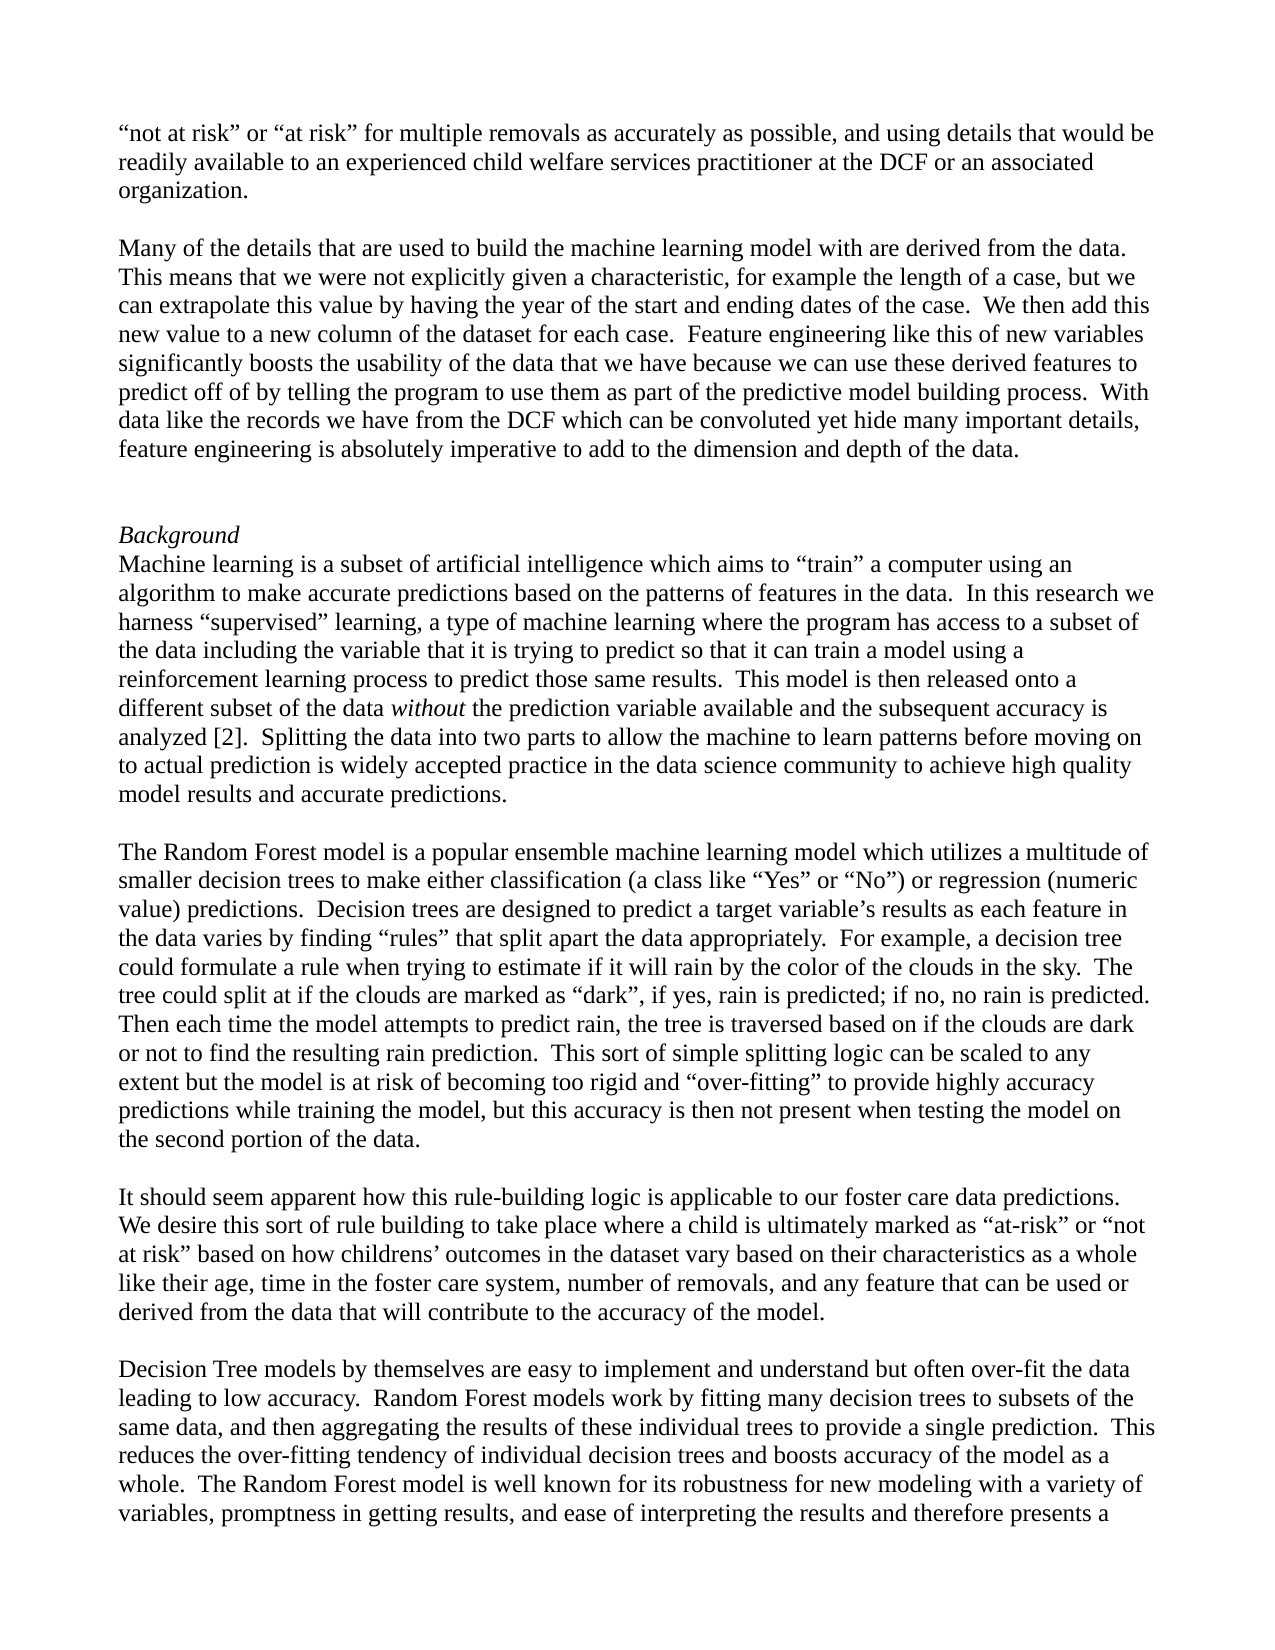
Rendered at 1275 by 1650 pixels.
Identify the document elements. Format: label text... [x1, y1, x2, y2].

text It should seem apparent how this rule-building logic is applicable to our foster care data predictions. We desire this sort of rule building to take place where a child is ultimately marked as “at-risk” or “not at risk” based on how childrens’ outcomes in the dataset vary based on their characteristics as a whole like their age, time in the foster care system, number of removals, and any feature that can be used or derived from the data that will contribute to the accuracy of the model. [118, 1182, 1157, 1326]
text Decision Tree models by themselves are easy to implement and understand but often over-fit the data leading to low accuracy. Random Forest models work by fitting many decision trees to subsets of the same data, and then aggregating the results of these individual trees to provide a single prediction. This reduces the over-fitting tendency of individual decision trees and boosts accuracy of the model as a whole. The Random Forest model is well known for its robustness for new modeling with a variety of variables, promptness in getting results, and ease of interpreting the results and therefore presents a [118, 1354, 1157, 1527]
text The Random Forest model is a popular ensemble machine learning model which utilizes a multitude of smaller decision trees to make either classification (a class like “Yes” or “No”) or regression (numeric value) predictions. Decision trees are designed to predict a target variable’s results as each feature in the data varies by finding “rules” that split apart the data appropriately. For example, a decision tree could formulate a rule when trying to estimate if it will rain by the color of the clouds in the sky. The tree could split at if the clouds are marked as “dark”, if yes, rain is predicted; if no, no rain is predicted. Then each time the model attempts to predict rain, the tree is traversed based on if the clouds are dark or not to find the resulting rain prediction. This sort of simple splitting logic can be scaled to any extent but the model is at risk of becoming too rigid and “over-fitting” to provide highly accuracy predictions while training the model, but this accuracy is then not present when testing the model on the second portion of the data. [118, 837, 1157, 1153]
text Many of the details that are used to build the machine learning model with are derived from the data. This means that we were not explicitly given a characteristic, for example the length of a case, but we can extrapolate this value by having the year of the start and ending dates of the case. We then add this new value to a new column of the dataset for each case. Feature engineering like this of new variables significantly boosts the usability of the data that we have because we can use these derived features to predict off of by telling the program to use them as part of the predictive model building process. With data like the records we have from the DCF which can be convoluted yet hide many important details, feature engineering is absolutely imperative to add to the dimension and depth of the data. [118, 233, 1157, 463]
text “not at risk” or “at risk” for multiple removals as accurately as possible, and using details that would be readily available to an experienced child welfare services practitioner at the DCF or an associated organization. [118, 118, 1157, 204]
text Background [118, 521, 1157, 549]
text Machine learning is a subset of artificial intelligence which aims to “train” a computer using an algorithm to make accurate predictions based on the patterns of features in the data. In this research we harness “supervised” learning, a type of machine learning where the program has access to a subset of the data including the variable that it is trying to predict so that it can train a model using a reinforcement learning process to predict those same results. This model is then released onto a different subset of the data without the prediction variable available and the subsequent accuracy is analyzed [2]. Splitting the data into two parts to allow the machine to learn patterns before moving on to actual prediction is widely accepted practice in the data science community to achieve high quality model results and accurate predictions. [118, 549, 1157, 808]
